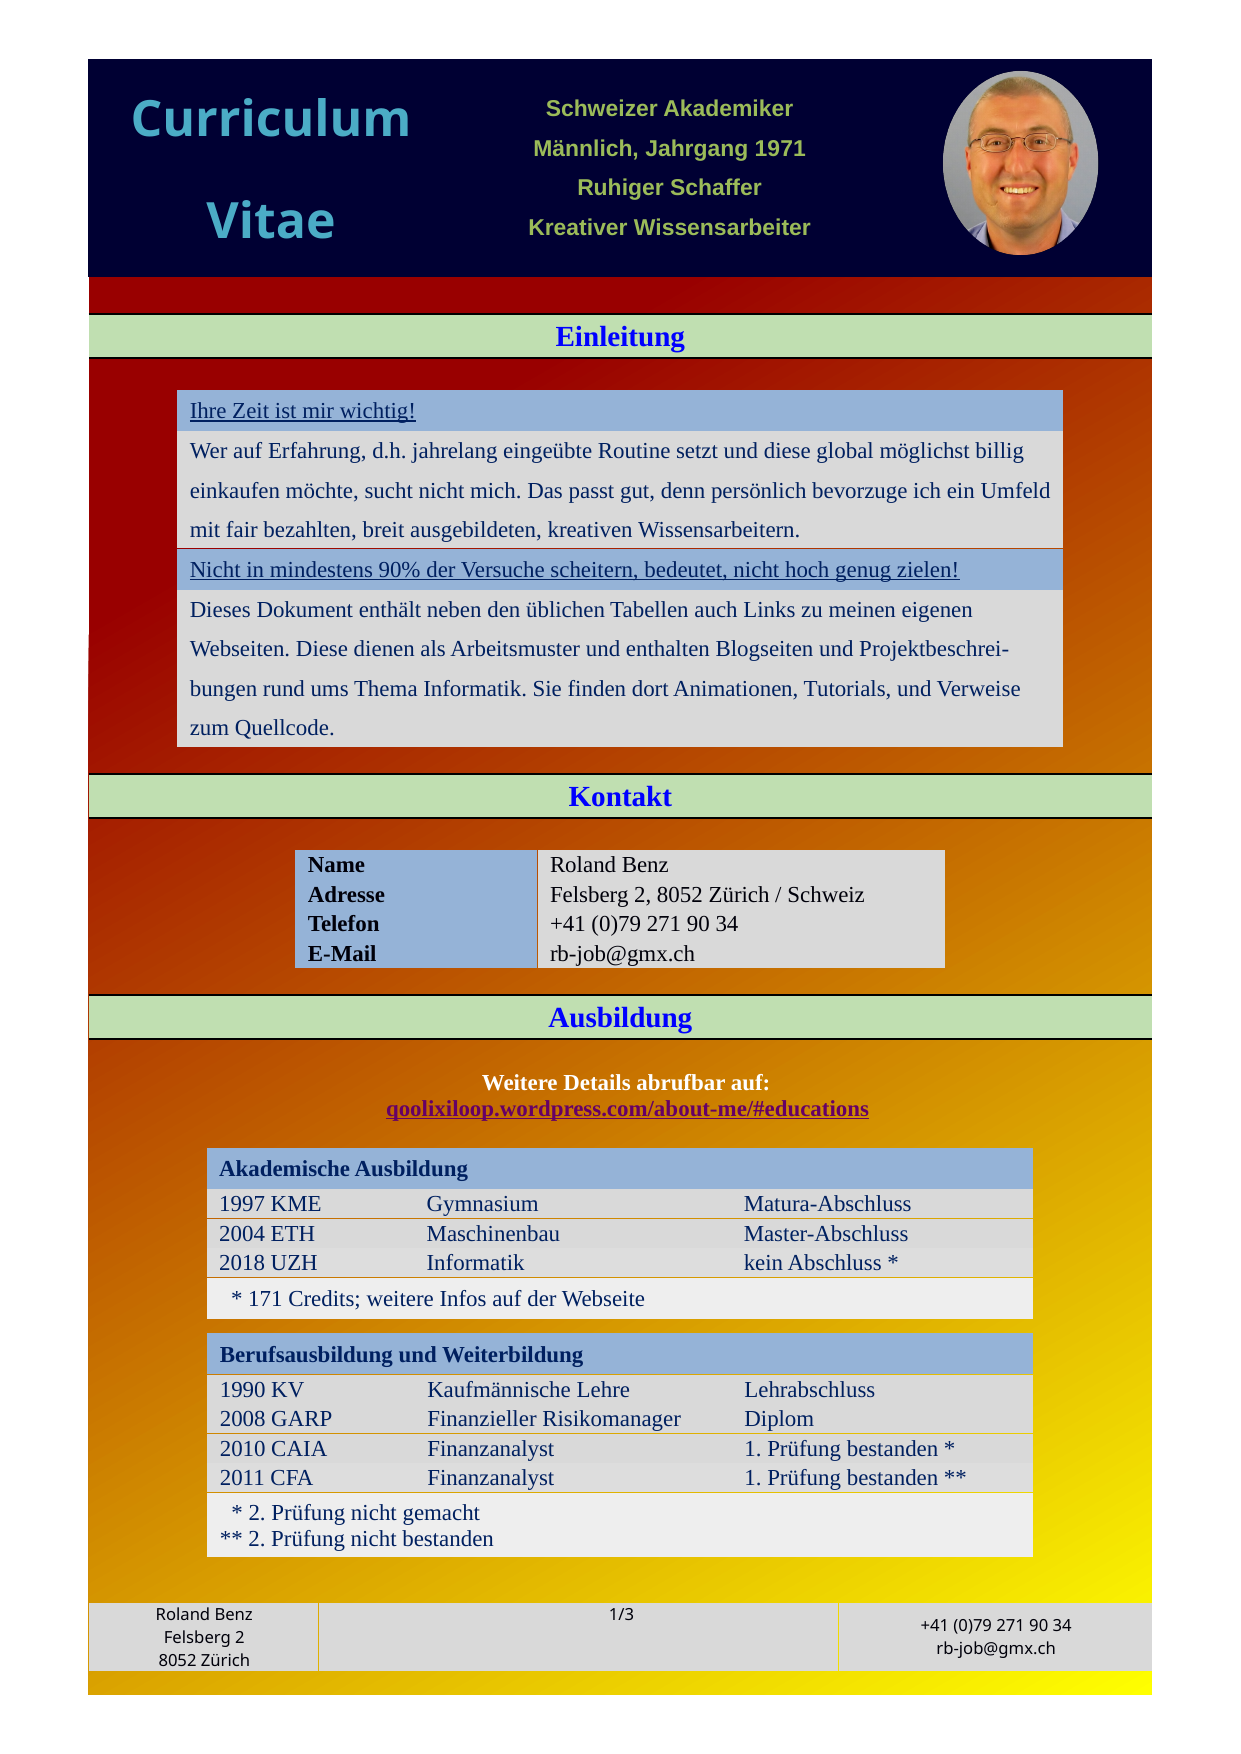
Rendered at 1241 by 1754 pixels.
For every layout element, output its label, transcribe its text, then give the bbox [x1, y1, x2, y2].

table_header Berufsausbildung und Weiterbildung [207, 1333, 1033, 1374]
table_cell Finanzanalyst [414, 1463, 731, 1492]
table_cell 1. Prüfung bestanden ** [731, 1463, 1033, 1492]
table_cell 1990 KV [207, 1375, 414, 1404]
table_cell Telefon [295, 909, 537, 938]
table_cell 2010 CAIA [207, 1434, 414, 1463]
table_cell Finanzieller Risikomanager [414, 1404, 731, 1433]
table_cell Finanzanalyst [414, 1434, 731, 1463]
table_cell 2008 GARP [207, 1404, 414, 1433]
text Weitere Details abrufbar auf: [100, 1068, 1152, 1095]
table_cell Lehrabschluss [731, 1375, 1033, 1404]
table_cell Matura-Abschluss [731, 1189, 1033, 1218]
table_cell 1997 KME [207, 1189, 414, 1218]
table_cell * 171 Credits; weitere Infos auf der Webseite [207, 1278, 1033, 1319]
table_cell Informatik [414, 1248, 731, 1277]
table_cell 2011 CFA [207, 1463, 414, 1492]
table_cell E-Mail [295, 938, 537, 968]
table_cell * 2. Prüfung nicht gemacht ** 2. Prüfung nicht bestanden [207, 1493, 1033, 1557]
text Ausbildung [89, 996, 1152, 1038]
table_cell Maschinenbau [414, 1219, 731, 1248]
table_cell 2018 UZH [207, 1248, 414, 1277]
table_cell Gymnasium [414, 1189, 731, 1218]
picture [942, 70, 1099, 255]
table_cell 1. Prüfung bestanden * [731, 1434, 1033, 1463]
table_header Roland Benz [538, 850, 945, 879]
table_cell Nicht in mindestens 90% der Versuche scheitern, bedeutet, nicht hoch genug zielen! [177, 549, 1063, 590]
table_cell Diplom [731, 1404, 1033, 1433]
table_cell Wer auf Erfahrung, d.h. jahrelang eingeübte Routine setzt und diese global möglichst billig einkaufen möchte, sucht nicht mich. Das passt gut, denn persönlich bevorzuge ich ein Umfeld mit fair bezahlten, breit ausgebildeten, kreativen Wissensarbeitern. [177, 431, 1063, 548]
table_header Ihre Zeit ist mir wichtig! [177, 390, 1063, 431]
text Einleitung [89, 315, 1152, 357]
table_cell +41 (0)79 271 90 34 [538, 909, 945, 938]
table_cell kein Abschluss * [731, 1248, 1033, 1277]
table_cell Adresse [295, 879, 537, 909]
text qoolixiloop.wordpress.com/about-me/#educations [103, 1095, 1152, 1121]
table_cell rb-job@gmx.ch [538, 938, 945, 968]
table_cell Felsberg 2, 8052 Zürich / Schweiz [538, 879, 945, 909]
table_cell Master-Abschluss [731, 1219, 1033, 1248]
text Kontakt [89, 775, 1152, 817]
table_cell Dieses Dokument enthält neben den üblichen Tabellen auch Links zu meinen eigenen Webseiten. Diese dienen als Arbeitsmuster und enthalten Blogseiten und Projektbeschrei-bungen rund ums Thema Informatik. Sie finden dort Animationen, Tutorials, und Verweise zum Quellcode. [177, 590, 1063, 747]
table_header Akademische Ausbildung [207, 1148, 1033, 1189]
table_header Name [295, 850, 537, 879]
table_cell 2004 ETH [207, 1219, 414, 1248]
table_cell Kaufmännische Lehre [414, 1375, 731, 1404]
